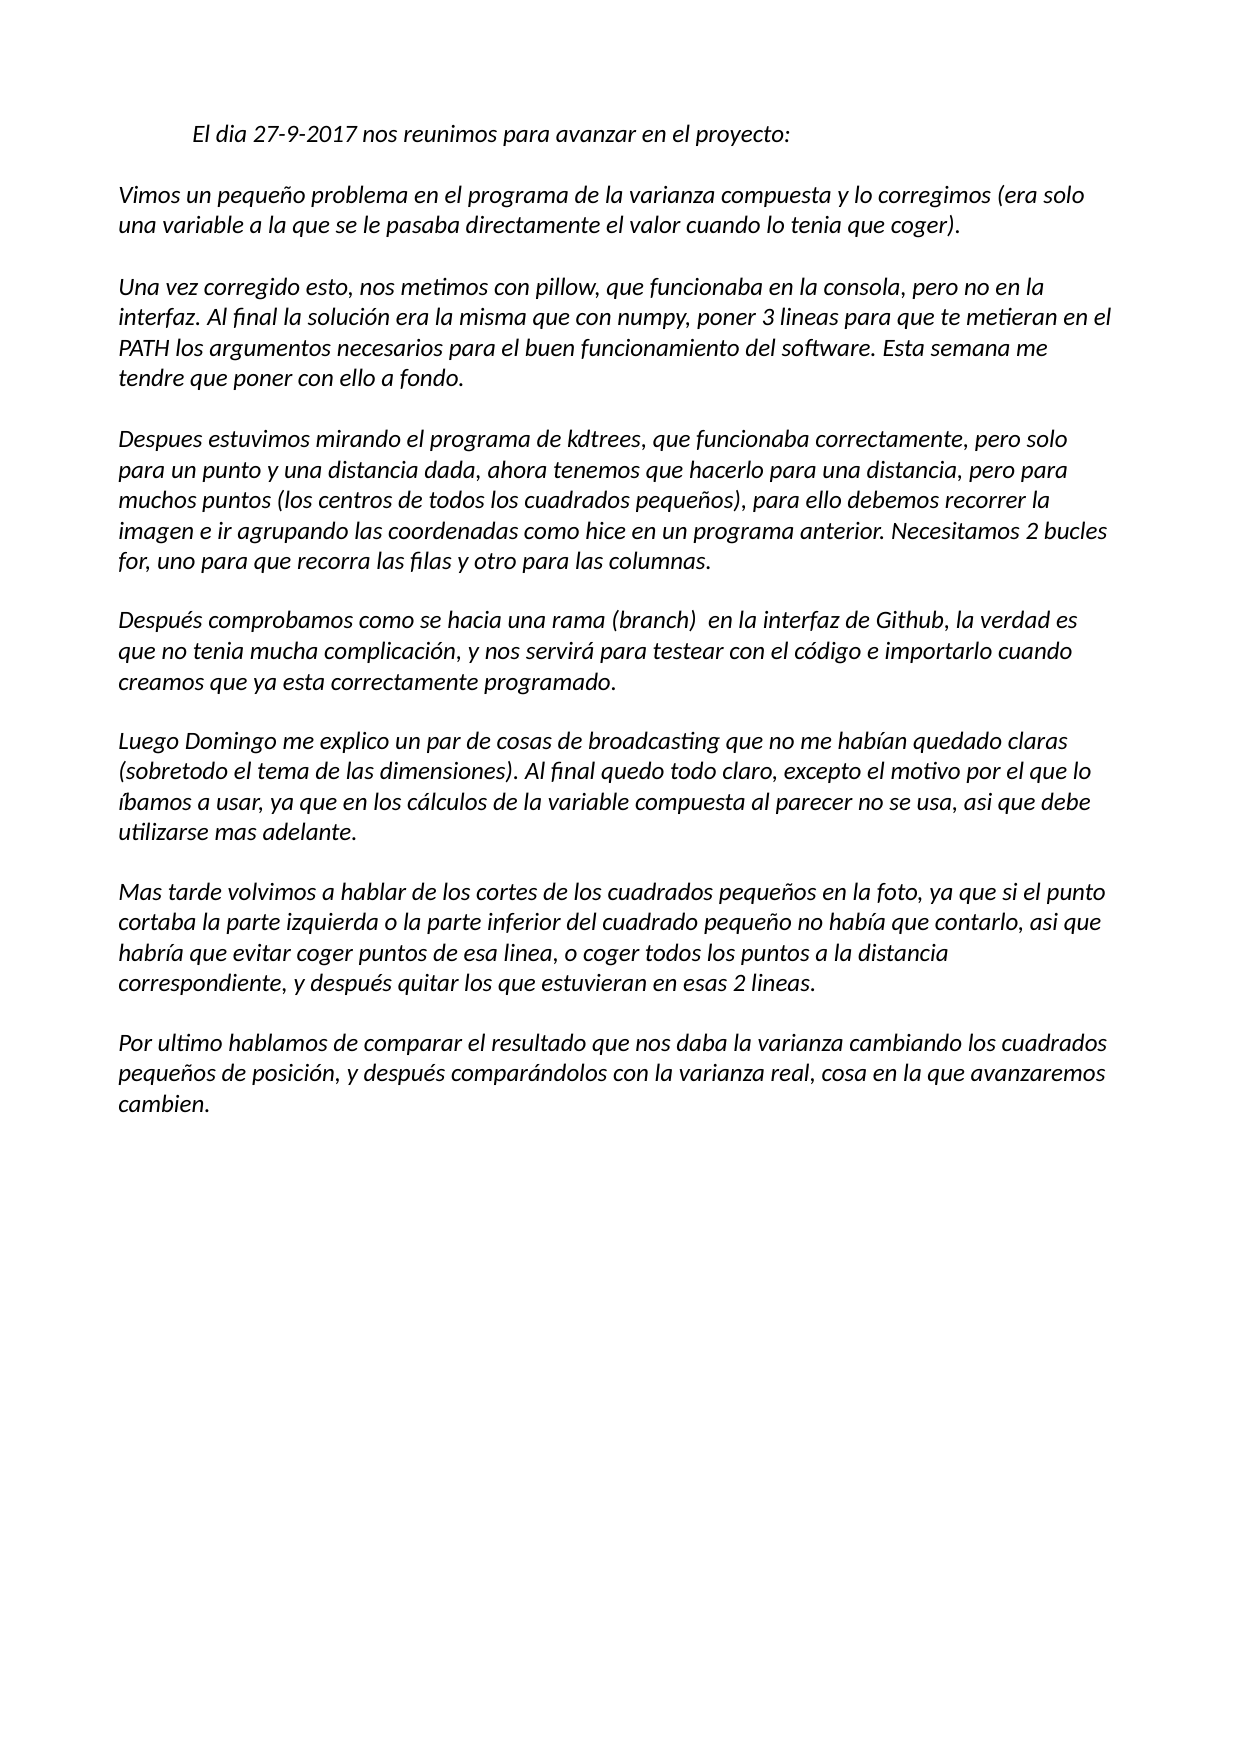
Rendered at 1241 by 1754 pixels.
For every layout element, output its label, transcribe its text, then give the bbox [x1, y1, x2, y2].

text Por ultimo hablamos de comparar el resultado que nos daba la varianza cambiando los cuadrados pequeños de posición, y después comparándolos con la varianza real, cosa en la que avanzaremos cambien. [118, 1027, 1122, 1118]
text Después comprobamos como se hacia una rama (branch) en la interfaz de Github, la verdad es que no tenia mucha complicación, y nos servirá para testear con el código e importarlo cuando creamos que ya esta correctamente programado. [118, 605, 1122, 696]
text Mas tarde volvimos a hablar de los cortes de los cuadrados pequeños en la foto, ya que si el punto cortaba la parte izquierda o la parte inferior del cuadrado pequeño no había que contarlo, asi que habría que evitar coger puntos de esa linea, o coger todos los puntos a la distancia correspondiente, y después quitar los que estuvieran en esas 2 lineas. [118, 876, 1122, 998]
text Despues estuvimos mirando el programa de kdtrees, que funcionaba correctamente, pero solo para un punto y una distancia dada, ahora tenemos que hacerlo para una distancia, pero para muchos puntos (los centros de todos los cuadrados pequeños), para ello debemos recorrer la imagen e ir agrupando las coordenadas como hice en un programa anterior. Necesitamos 2 bucles for, uno para que recorra las filas y otro para las columnas. [118, 423, 1122, 576]
text Vimos un pequeño problema en el programa de la varianza compuesta y lo corregimos (era solo una variable a la que se le pasaba directamente el valor cuando lo tenia que coger). [118, 179, 1122, 240]
text Luego Domingo me explico un par de cosas de broadcasting que no me habían quedado claras (sobretodo el tema de las dimensiones). Al final quedo todo claro, excepto el motivo por el que lo íbamos a usar, ya que en los cálculos de la variable compuesta al parecer no se usa, asi que debe utilizarse mas adelante. [118, 725, 1122, 847]
text Una vez corregido esto, nos metimos con pillow, que funcionaba en la consola, pero no en la interfaz. Al final la solución era la misma que con numpy, poner 3 lineas para que te metieran en el PATH los argumentos necesarios para el buen funcionamiento del software. Esta semana me tendre que poner con ello a fondo. [118, 271, 1122, 393]
text El dia 27-9-2017 nos reunimos para avanzar en el proyecto: [118, 118, 1122, 149]
